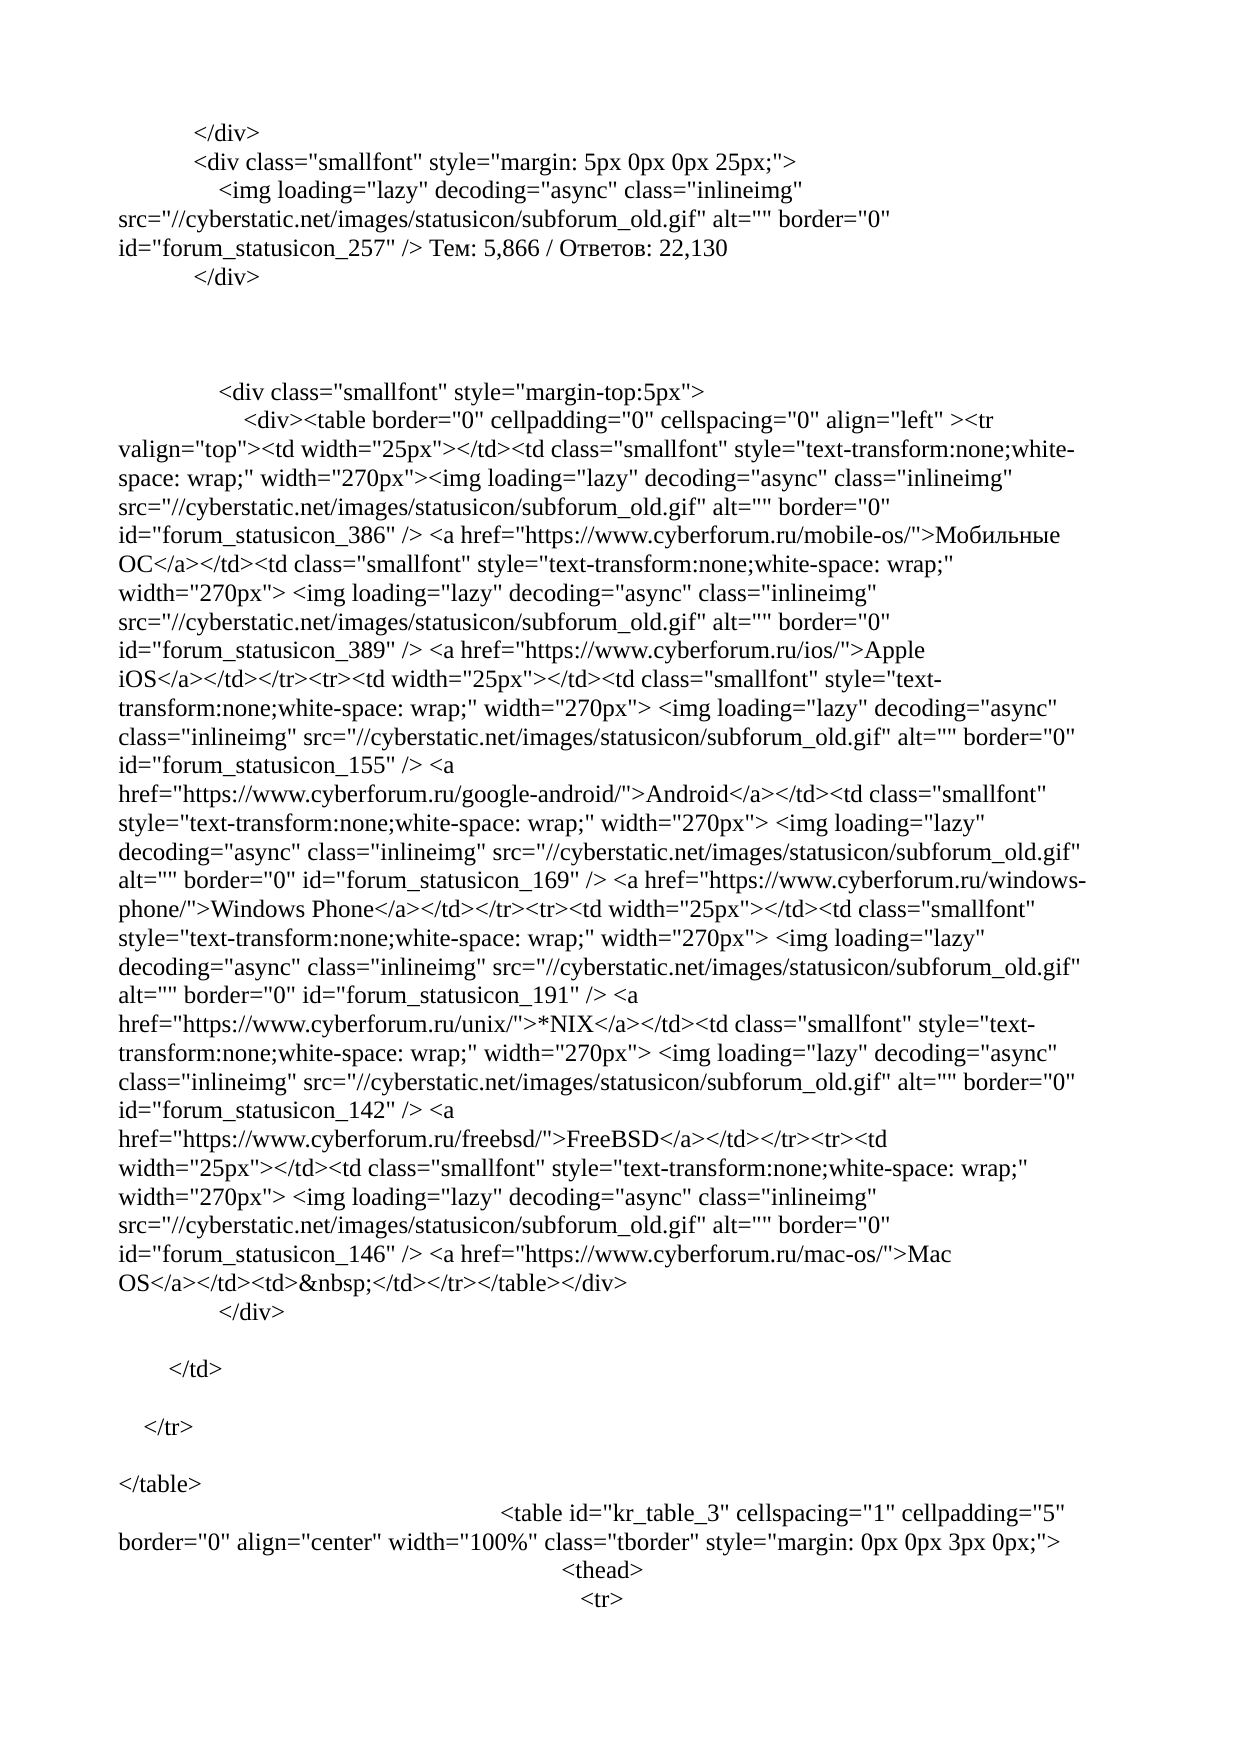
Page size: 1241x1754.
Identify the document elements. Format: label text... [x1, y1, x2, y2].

text <tr> [118, 1584, 1122, 1613]
text <div class="smallfont" style="margin: 5px 0px 0px 25px;"> [118, 147, 1122, 176]
text <div class="smallfont" style="margin-top:5px"> [118, 377, 1122, 406]
text <img loading="lazy" decoding="async" class="inlineimg" src="//cyberstatic.net/images/statusicon/subforum_old.gif" alt="" border="0" id="forum_statusicon_257" /> Тем: 5,866 / Ответов: 22,130 [118, 176, 1122, 262]
text </div> [118, 118, 1122, 147]
text </div> [118, 262, 1122, 291]
text </table> [118, 1469, 1122, 1498]
text </div> [118, 1297, 1122, 1326]
text </td> [118, 1354, 1122, 1383]
text <table id="kr_table_3" cellspacing="1" cellpadding="5" border="0" align="center" width="100%" class="tborder" style="margin: 0px 0px 3px 0px;"> [118, 1498, 1122, 1556]
text <thead> [118, 1556, 1122, 1584]
text </tr> [118, 1412, 1122, 1441]
text <div><table border="0" cellpadding="0" cellspacing="0" align="left" ><tr valign="top"><td width="25px"></td><td class="smallfont" style="text-transform:none;white-space: wrap;" width="270px"><img loading="lazy" decoding="async" class="inlineimg" src="//cyberstatic.net/images/statusicon/subforum_old.gif" alt="" border="0" id="forum_statusicon_386" /> <a href="https://www.cyberforum.ru/mobile-os/">Мобильные ОС</a></td><td class="smallfont" style="text-transform:none;white-space: wrap;" width="270px"> <img loading="lazy" decoding="async" class="inlineimg" src="//cyberstatic.net/images/statusicon/subforum_old.gif" alt="" border="0" id="forum_statusicon_389" /> <a href="https://www.cyberforum.ru/ios/">Apple iOS</a></td></tr><tr><td width="25px"></td><td class="smallfont" style="text-transform:none;white-space: wrap;" width="270px"> <img loading="lazy" decoding="async" class="inlineimg" src="//cyberstatic.net/images/statusicon/subforum_old.gif" alt="" border="0" id="forum_statusicon_155" /> <a href="https://www.cyberforum.ru/google-android/">Android</a></td><td class="smallfont" style="text-transform:none;white-space: wrap;" width="270px"> <img loading="lazy" decoding="async" class="inlineimg" src="//cyberstatic.net/images/statusicon/subforum_old.gif" alt="" border="0" id="forum_statusicon_169" /> <a href="https://www.cyberforum.ru/windows-phone/">Windows Phone</a></td></tr><tr><td width="25px"></td><td class="smallfont" style="text-transform:none;white-space: wrap;" width="270px"> <img loading="lazy" decoding="async" class="inlineimg" src="//cyberstatic.net/images/statusicon/subforum_old.gif" alt="" border="0" id="forum_statusicon_191" /> <a href="https://www.cyberforum.ru/unix/">*NIX</a></td><td class="smallfont" style="text-transform:none;white-space: wrap;" width="270px"> <img loading="lazy" decoding="async" class="inlineimg" src="//cyberstatic.net/images/statusicon/subforum_old.gif" alt="" border="0" id="forum_statusicon_142" /> <a href="https://www.cyberforum.ru/freebsd/">FreeBSD</a></td></tr><tr><td width="25px"></td><td class="smallfont" style="text-transform:none;white-space: wrap;" width="270px"> <img loading="lazy" decoding="async" class="inlineimg" src="//cyberstatic.net/images/statusicon/subforum_old.gif" alt="" border="0" id="forum_statusicon_146" /> <a href="https://www.cyberforum.ru/mac-os/">Mac OS</a></td><td>&nbsp;</td></tr></table></div> [118, 406, 1122, 1297]
